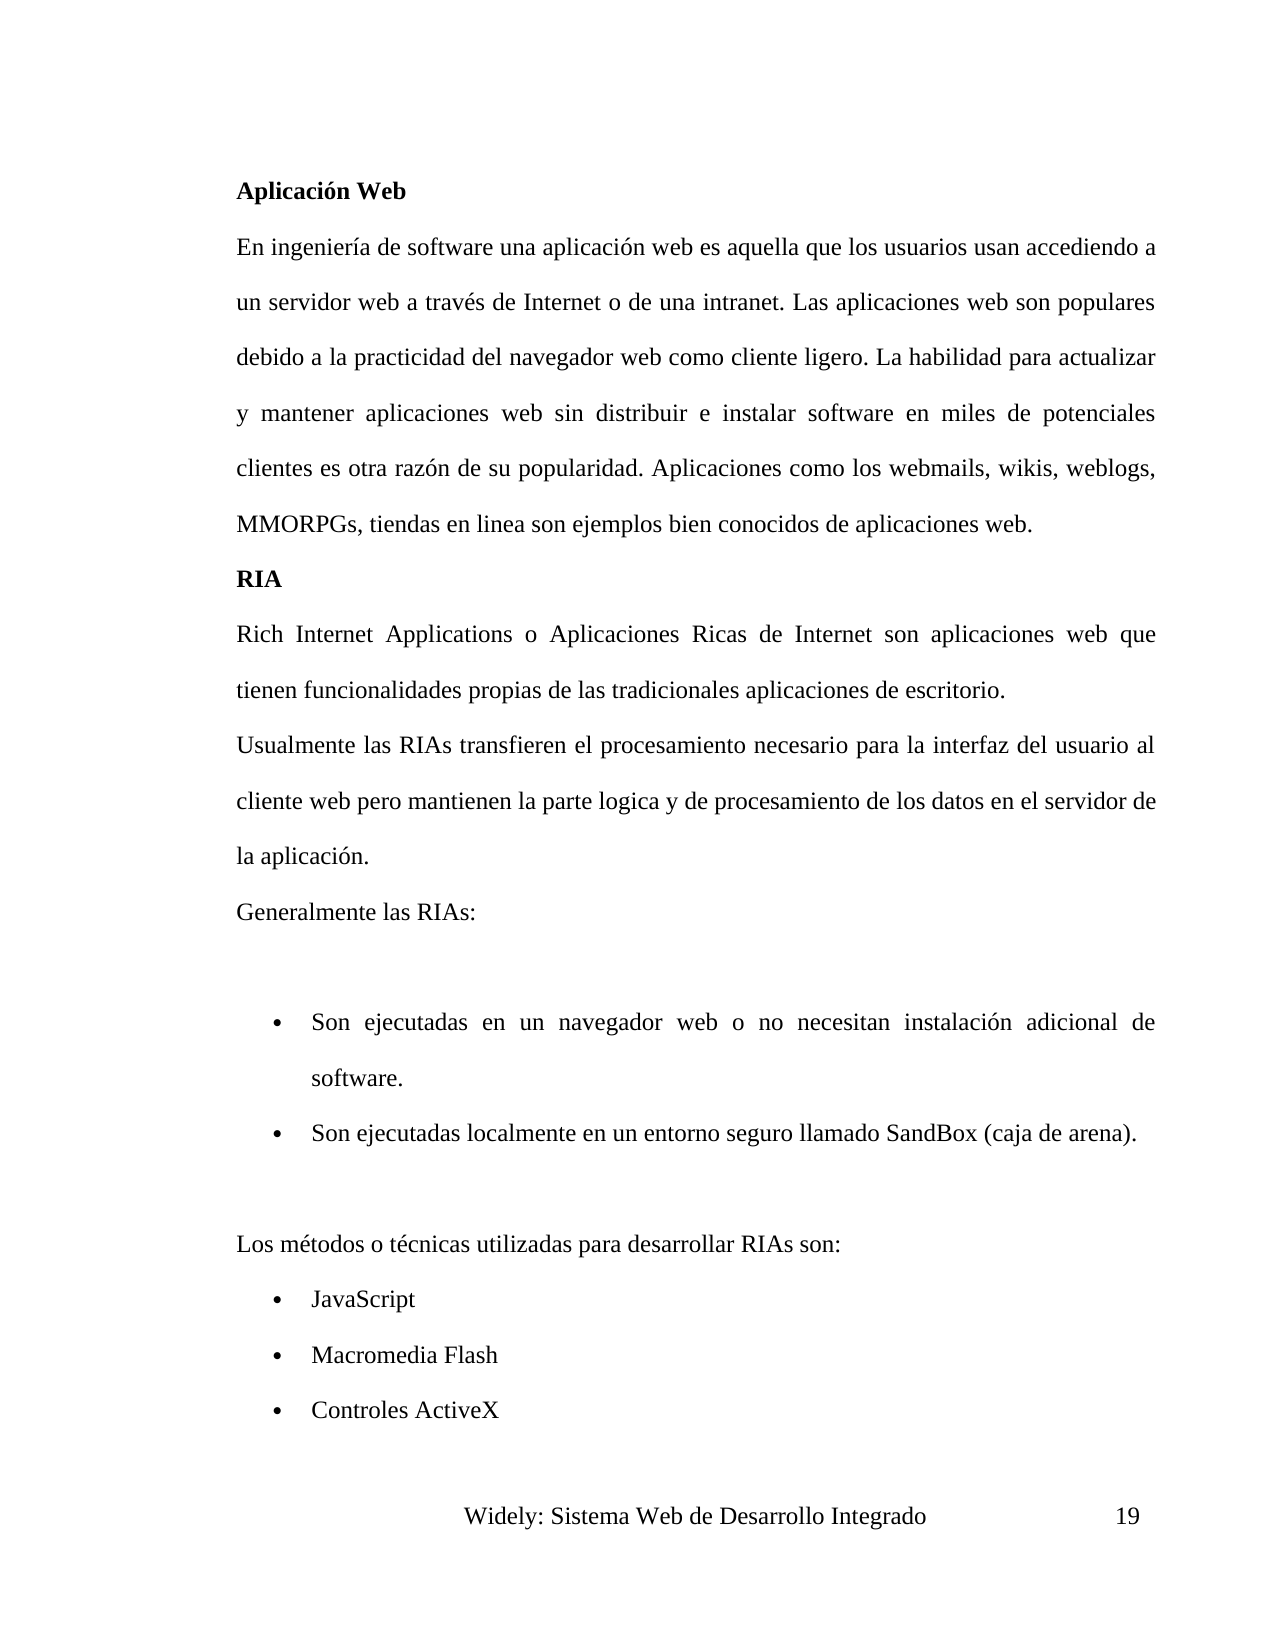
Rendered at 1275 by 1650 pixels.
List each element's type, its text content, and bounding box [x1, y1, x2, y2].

text Generalmente las RIAs: [236, 898, 1157, 925]
text Rich Internet Applications o Aplicaciones Ricas de Internet son aplicaciones web que tienen funcionalidades propias de las tradicionales aplicaciones de escritorio. [236, 621, 1157, 704]
text Usualmente las RIAs transfieren el procesamiento necesario para la interfaz del usuario al cliente web pero mantienen la parte logica y de procesamiento de los datos en el servidor de la aplicación. [236, 731, 1157, 870]
text Aplicación Web [236, 177, 1157, 205]
list Macromedia Flash [274, 1341, 1157, 1369]
list JavaScript [274, 1286, 1157, 1313]
list Controles ActiveX [274, 1396, 1157, 1424]
text En ingeniería de software una aplicación web es aquella que los usuarios usan accediendo a un servidor web a través de Internet o de una intranet. Las aplicaciones web son populares debido a la practicidad del navegador web como cliente ligero. La habilidad para actualizar y mantener aplicaciones web sin distribuir e instalar software en miles de potenciales clientes es otra razón de su popularidad. Aplicaciones como los webmails, wikis, weblogs, MMORPGs, tiendas en linea son ejemplos bien conocidos de aplicaciones web. [236, 233, 1157, 537]
text Los métodos o técnicas utilizadas para desarrollar RIAs son: [236, 1230, 1157, 1258]
list Son ejecutadas localmente en un entorno seguro llamado SandBox (caja de arena). [274, 1119, 1157, 1147]
text RIA [236, 565, 1157, 593]
list Son ejecutadas en un navegador web o no necesitan instalación adicional de software. [274, 1008, 1157, 1092]
